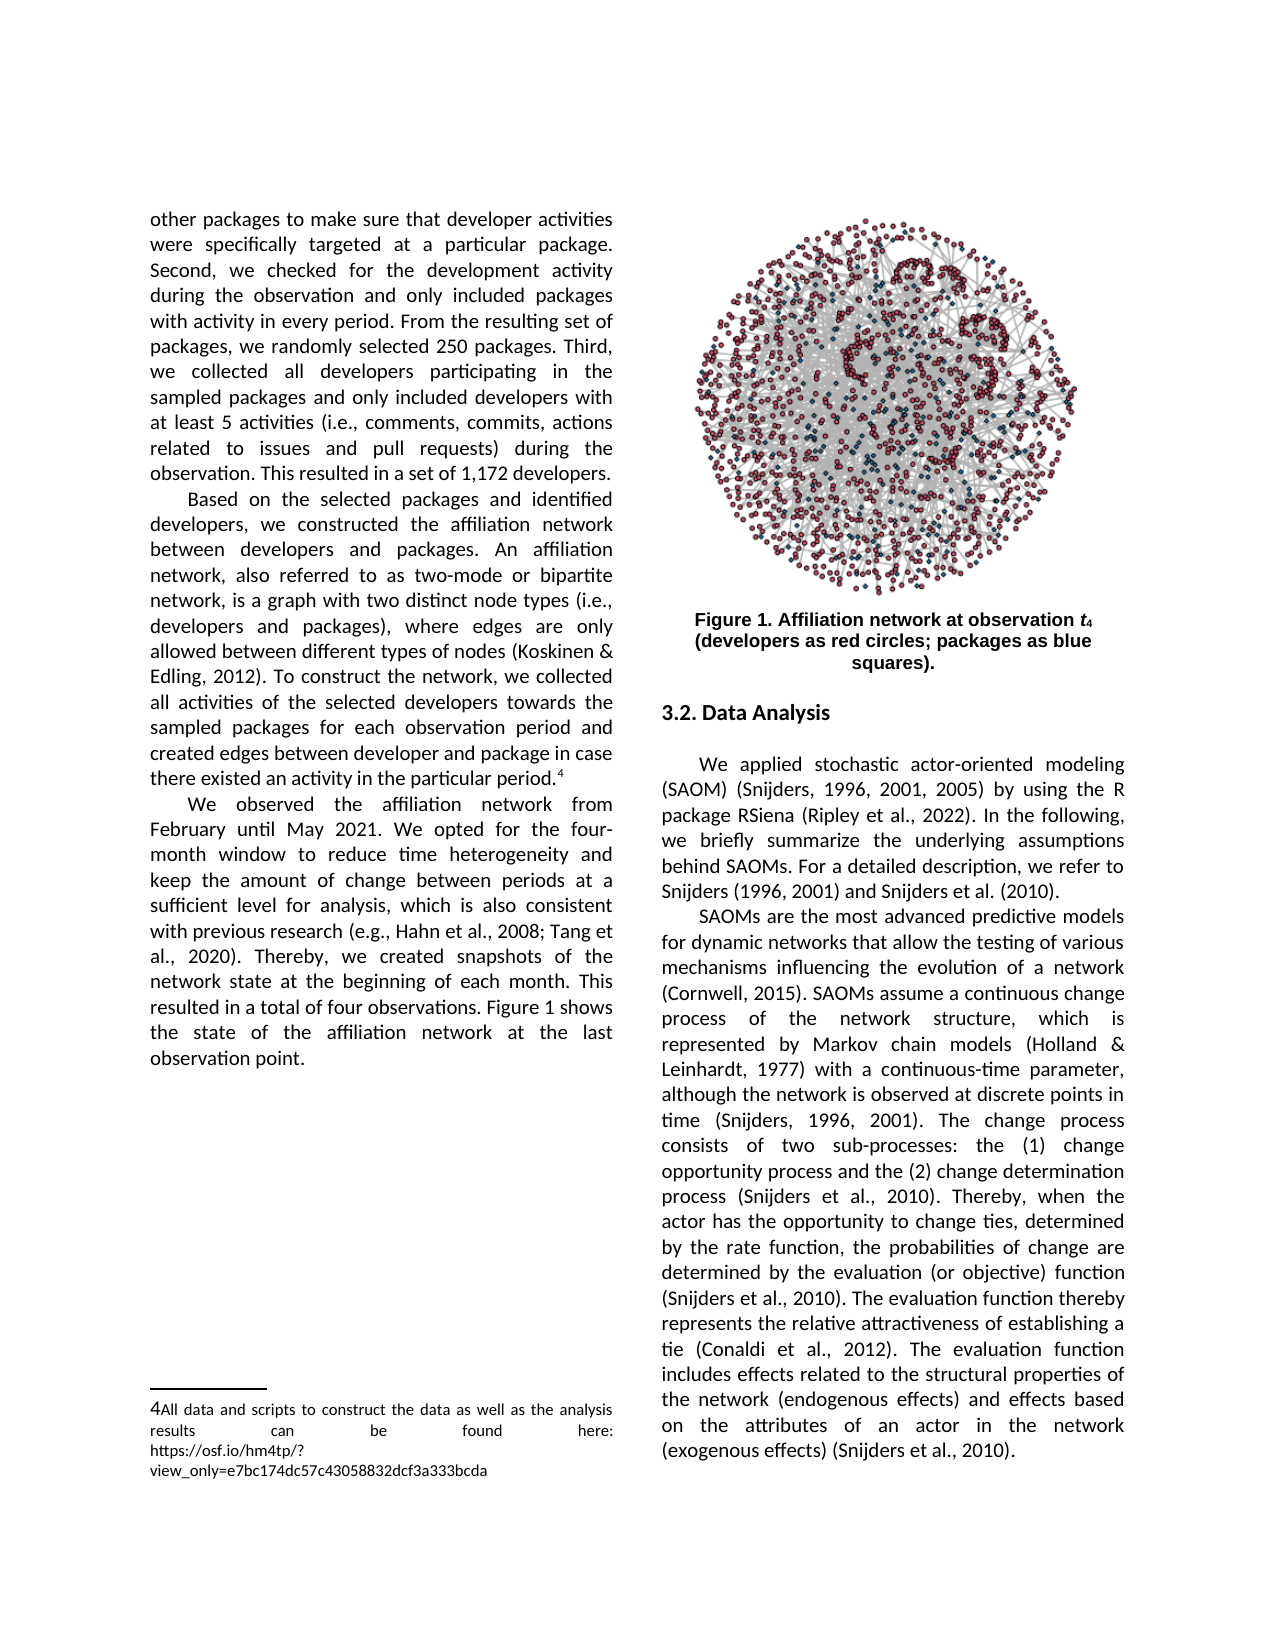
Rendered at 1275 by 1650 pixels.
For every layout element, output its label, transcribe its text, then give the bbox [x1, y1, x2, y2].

subtitle 3.2. Data Analysis [661, 698, 1125, 726]
text We applied stochastic actor-oriented modeling (SAOM) (Snijders, 1996, 2001, 2005) by using the R package RSiena (Ripley et al., 2022). In the following, we briefly summarize the underlying assumptions behind SAOMs. For a detailed description, we refer to Snijders (1996, 2001) and Snijders et al. (2010). [661, 751, 1125, 904]
text Based on the selected packages and identified developers, we constructed the affiliation network between developers and packages. An affiliation network, also referred to as two-mode or bipartite network, is a graph with two distinct node types (i.e., developers and packages), where edges are only allowed between different types of nodes (Koskinen & Edling, 2012). To construct the network, we collected all activities of the selected developers towards the sampled packages for each observation period and created edges between developer and package in case there existed an activity in the particular period. [150, 486, 614, 791]
text We observed the affiliation network from February until May 2021. We opted for the four-month window to reduce time heterogeneity and keep the amount of change between periods at a sufficient level for analysis, which is also consistent with previous research (e.g., Hahn et al., 2008; Tang et al., 2020). Thereby, we created snapshots of the network state at the beginning of each month. This resulted in a total of four observations. Figure 1 shows the state of the affiliation network at the last observation point. [150, 791, 614, 1070]
picture [680, 206, 1107, 609]
text Figure 1. Affiliation network at observation t4 (developers as red circles; packages as blue squares). [661, 608, 1125, 673]
text All data and scripts to construct the data as well as the analysis results can be found here: https://osf.io/hm4tp/?view_only=e7bc174dc57c43058832dcf3a333bcda [150, 1395, 614, 1481]
text SAOMs are the most advanced predictive models for dynamic networks that allow the testing of various mechanisms influencing the evolution of a network (Cornwell, 2015). SAOMs assume a continuous change process of the network structure, which is represented by Markov chain models (Holland & Leinhardt, 1977) with a continuous-time parameter, although the network is observed at discrete points in time (Snijders, 1996, 2001). The change process consists of two sub-processes: the (1) change opportunity process and the (2) change determination process (Snijders et al., 2010). Thereby, when the actor has the opportunity to change ties, determined by the rate function, the probabilities of change are determined by the evaluation (or objective) function (Snijders et al., 2010). The evaluation function thereby represents the relative attractiveness of establishing a tie (Conaldi et al., 2012). The evaluation function includes effects related to the structural properties of the network (endogenous effects) and effects based on the attributes of an actor in the network (exogenous effects) (Snijders et al., 2010). [661, 904, 1125, 1463]
text other packages to make sure that developer activities were specifically targeted at a particular package. Second, we checked for the development activity during the observation and only included packages with activity in every period. From the resulting set of packages, we randomly selected 250 packages. Third, we collected all developers participating in the sampled packages and only included developers with at least 5 activities (i.e., comments, commits, actions related to issues and pull requests) during the observation. This resulted in a set of 1,172 developers. [150, 206, 614, 486]
